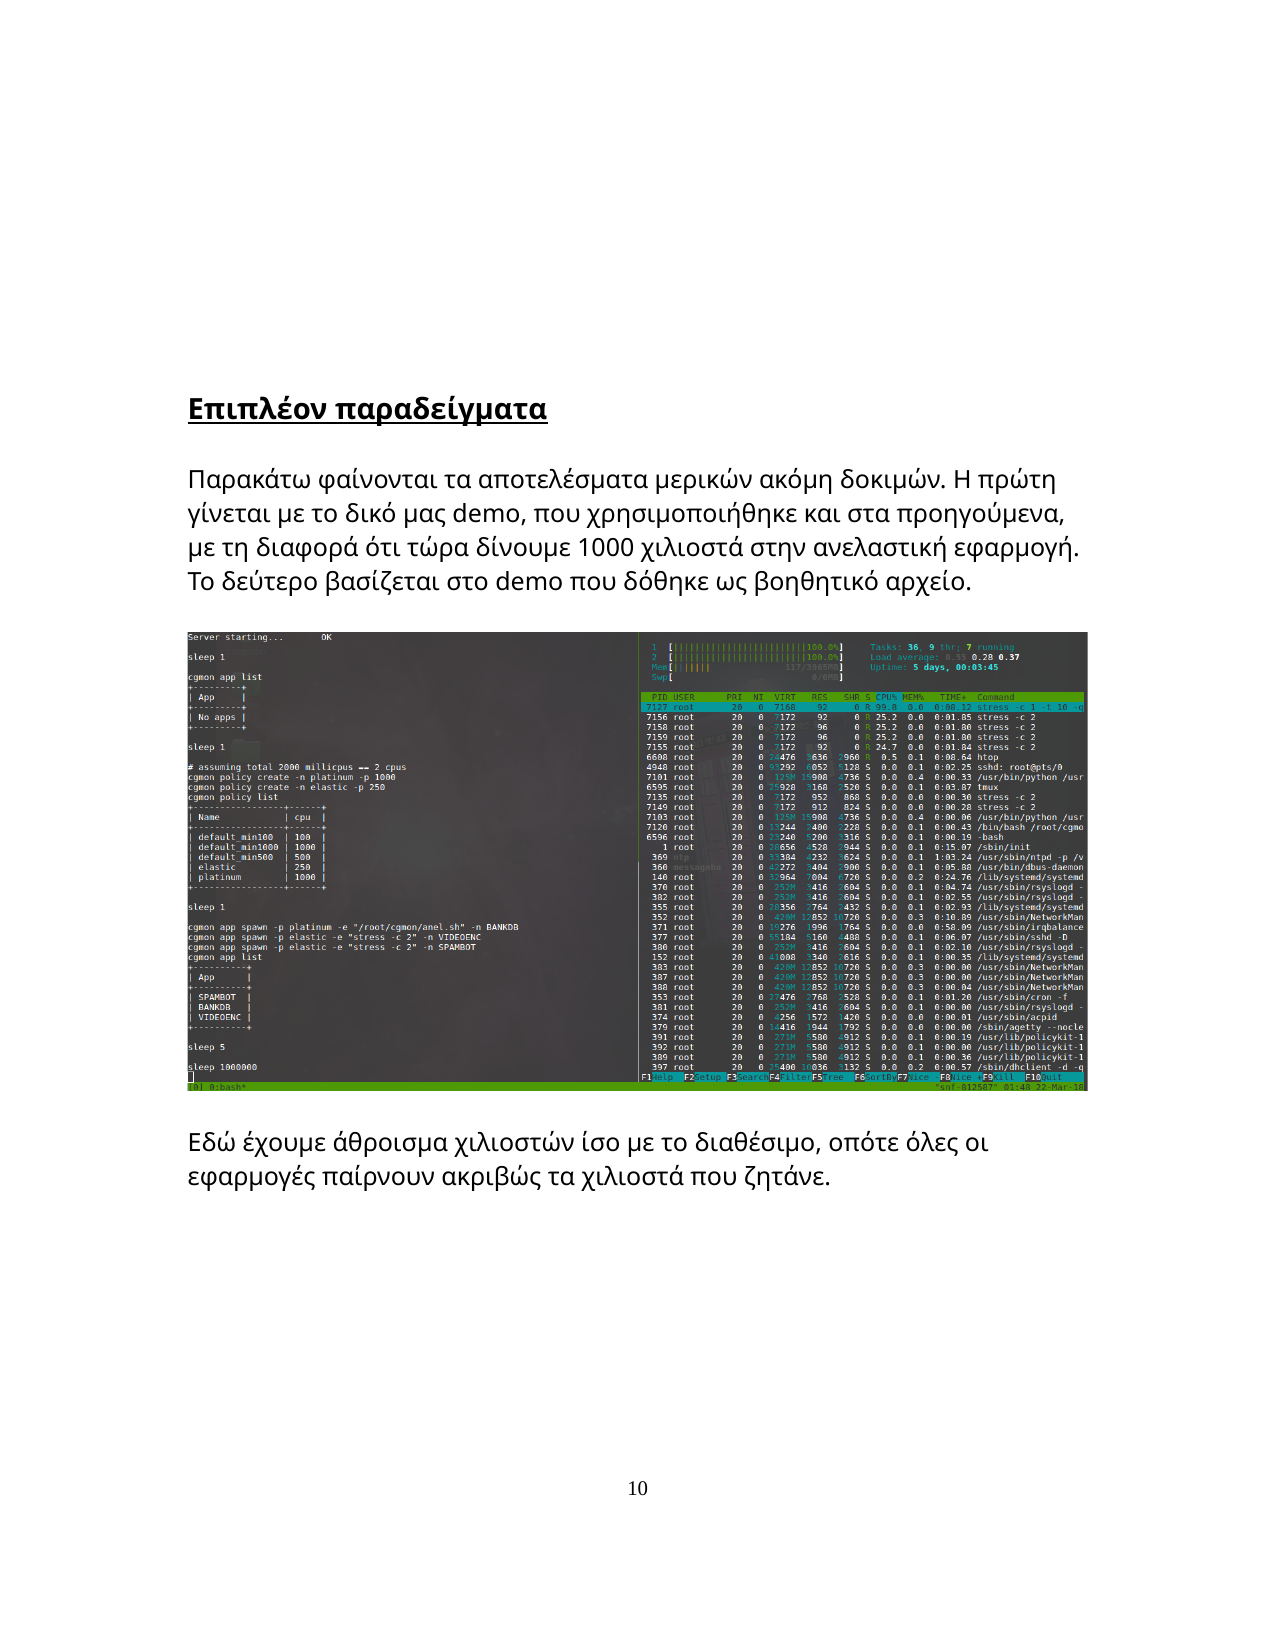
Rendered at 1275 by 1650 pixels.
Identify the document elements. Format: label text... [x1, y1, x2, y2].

text Επιπλέον παραδείγματα [187, 388, 1087, 428]
text Εδώ έχουμε άθροισμα χιλιοστών ίσο με το διαθέσιμο, οπότε όλες οι εφαρμογές παίρνουν ακριβώς τα χιλιοστά που ζητάνε. [187, 1125, 1087, 1193]
text Παρακάτω φαίνονται τα αποτελέσματα μερικών ακόμη δοκιμών. Η πρώτη γίνεται με το δικό μας demo, που χρησιμοποιήθηκε και στα προηγούμενα, με τη διαφορά ότι τώρα δίνουμε 1000 χιλιοστά στην ανελαστική εφαρμογή. Το δεύτερο βασίζεται στο demo που δόθηκε ως βοηθητικό αρχείο. [187, 462, 1087, 598]
picture [187, 632, 1088, 1091]
